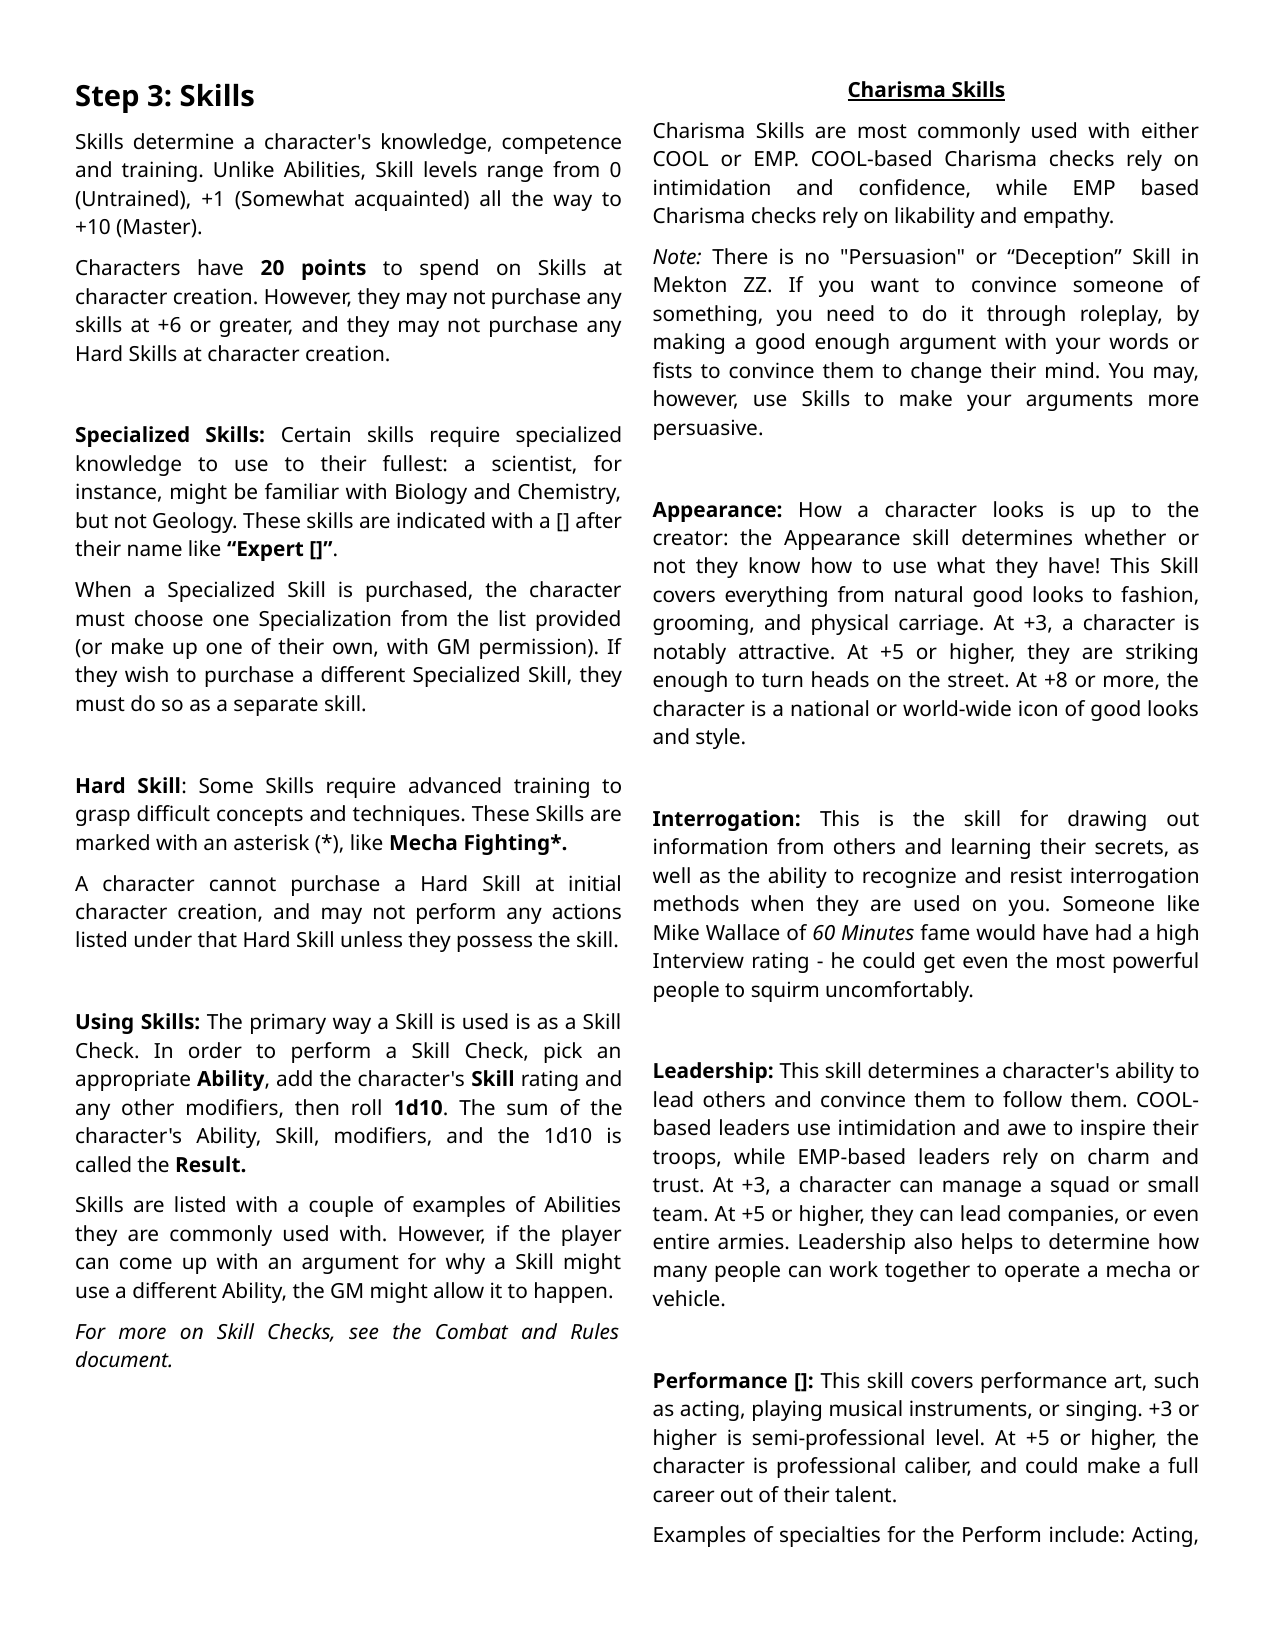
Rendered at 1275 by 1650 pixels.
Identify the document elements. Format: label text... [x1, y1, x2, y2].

text Characters have 20 points to spend on Skills at character creation. However, they may not purchase any skills at +6 or greater, and they may not purchase any Hard Skills at character creation. [75, 253, 622, 367]
text Skills determine a character's knowledge, competence and training. Unlike Abilities, Skill levels range from 0 (Untrained), +1 (Somewhat acquainted) all the way to +10 (Master). [75, 127, 622, 241]
text Using Skills: The primary way a Skill is used is as a Skill Check. In order to perform a Skill Check, pick an appropriate Ability, add the character's Skill rating and any other modifiers, then roll 1d10. The sum of the character's Ability, Skill, modifiers, and the 1d10 is called the Result. [75, 1007, 622, 1178]
text A character cannot purchase a Hard Skill at initial character creation, and may not perform any actions listed under that Hard Skill unless they possess the skill. [75, 869, 622, 954]
text Examples of specialties for the Perform include: Acting, [652, 1521, 1200, 1549]
text Appearance: How a character looks is up to the creator: the Appearance skill determines whether or not they know how to use what they have! This Skill covers everything from natural good looks to fashion, grooming, and physical carriage. At +3, a character is notably attractive. At +5 or higher, they are striking enough to turn heads on the street. At +8 or more, the character is a national or world-wide icon of good looks and style. [652, 495, 1200, 751]
text Performance []: This skill covers performance art, such as acting, playing musical instruments, or singing. +3 or higher is semi-professional level. At +5 or higher, the character is professional caliber, and could make a full career out of their talent. [652, 1366, 1200, 1508]
text Hard Skill: Some Skills require advanced training to grasp difficult concepts and techniques. These Skills are marked with an asterisk (*), like Mecha Fighting*. [75, 771, 622, 856]
text Note: There is no "Persuasion" or “Deception” Skill in Mekton ZZ. If you want to convince someone of something, you need to do it through roleplay, by making a good enough argument with your words or fists to convince them to change their mind. You may, however, use Skills to make your arguments more persuasive. [652, 242, 1200, 441]
text Specialized Skills: Certain skills require specialized knowledge to use to their fullest: a scientist, for instance, might be familiar with Biology and Chemistry, but not Geology. These skills are indicated with a [] after their name like “Expert []”. [75, 421, 622, 563]
text When a Specialized Skill is purchased, the character must choose one Specialization from the list provided (or make up one of their own, with GM permission). If they wish to purchase a different Specialized Skill, they must do so as a separate skill. [75, 575, 622, 717]
text Interrogation: This is the skill for drawing out information from others and learning their secrets, as well as the ability to recognize and resist interrogation methods when they are used on you. Someone like Mike Wallace of 60 Minutes fame would have had a high Interview rating - he could get even the most powerful people to squirm uncomfortably. [652, 804, 1200, 1003]
text Charisma Skills [652, 75, 1200, 103]
text For more on Skill Checks, see the Combat and Rules document. [75, 1317, 622, 1374]
text Leadership: This skill determines a character's ability to lead others and convince them to follow them. COOL-based leaders use intimidation and awe to inspire their troops, while EMP-based leaders rely on charm and trust. At +3, a character can manage a squad or small team. At +5 or higher, they can lead companies, or even entire armies. Leadership also helps to determine how many people can work together to operate a mecha or vehicle. [652, 1057, 1200, 1312]
text Skills are listed with a couple of examples of Abilities they are commonly used with. However, if the player can come up with an argument for why a Skill might use a different Ability, the GM might allow it to happen. [75, 1191, 622, 1304]
subtitle Step 3: Skills [75, 75, 622, 115]
text Charisma Skills are most commonly used with either COOL or EMP. COOL-based Charisma checks rely on intimidation and confidence, while EMP based Charisma checks rely on likability and empathy. [652, 116, 1200, 230]
